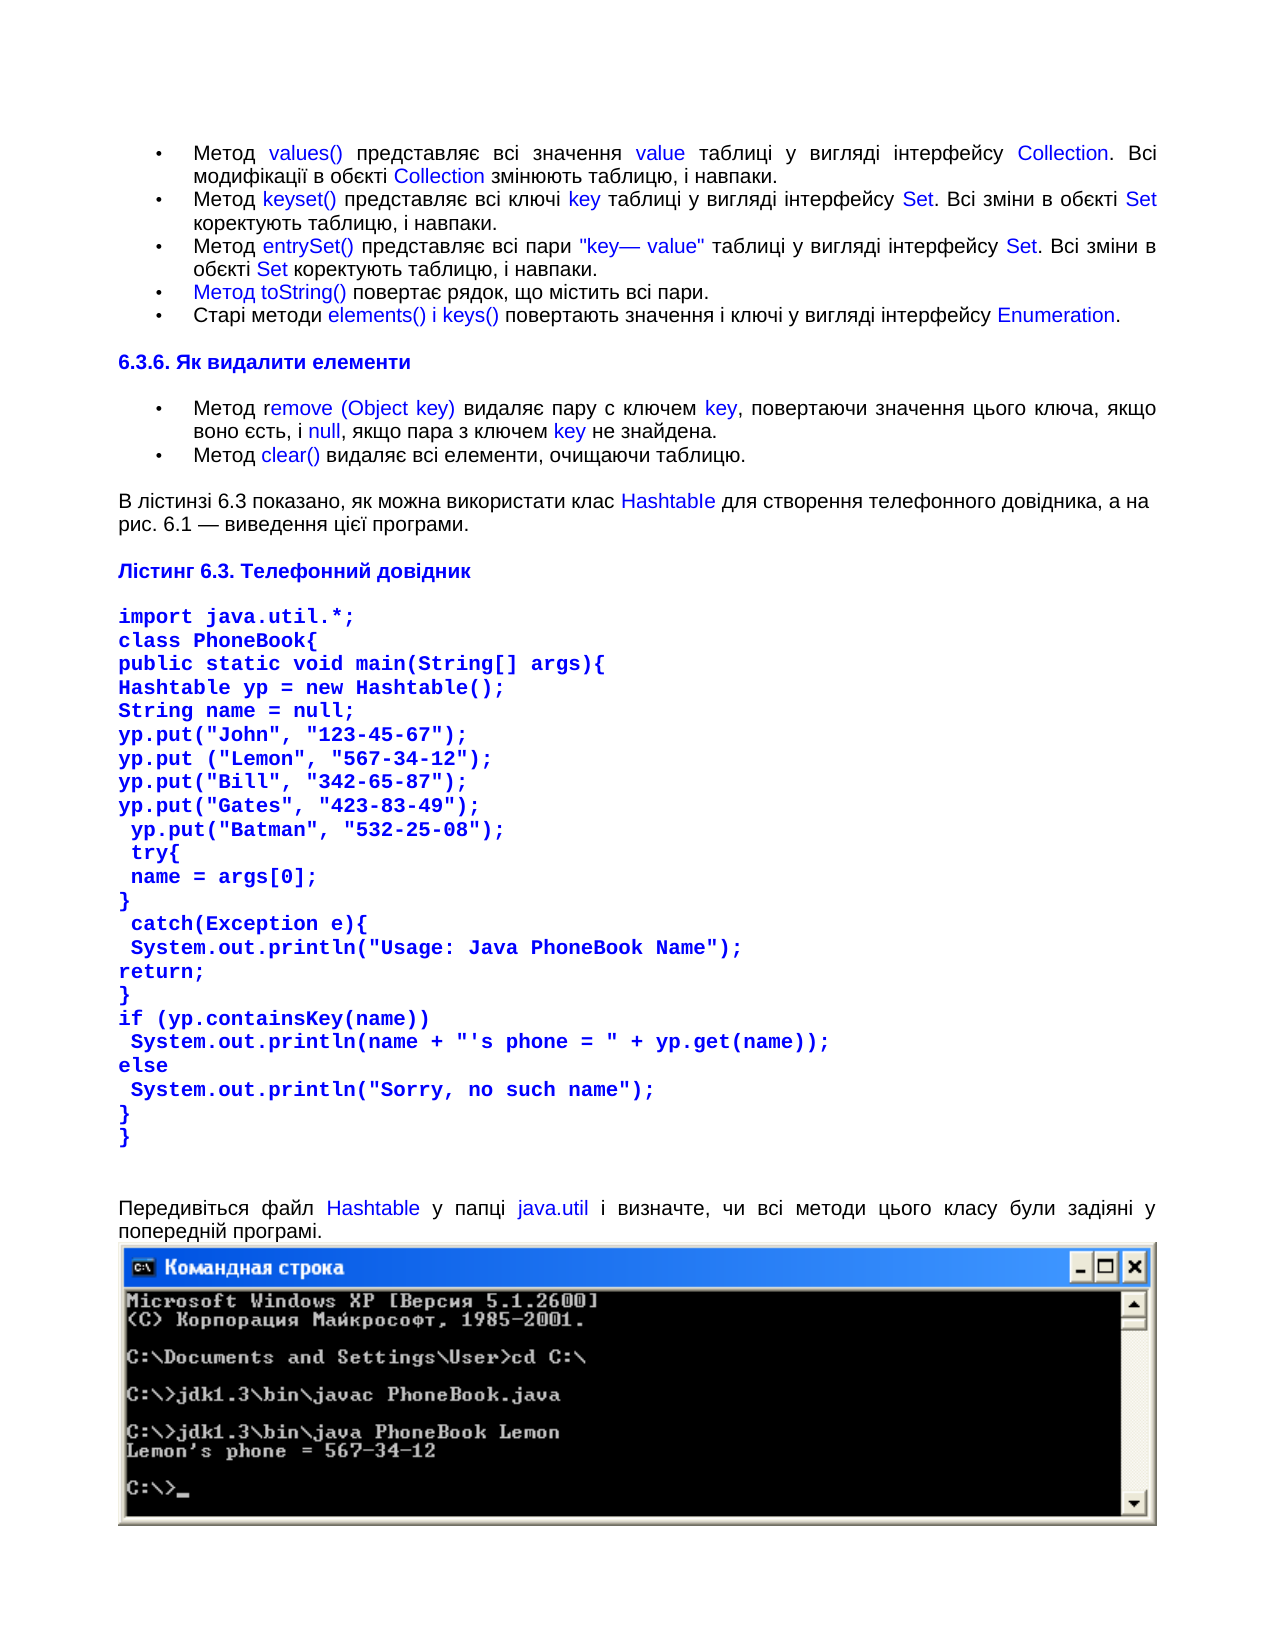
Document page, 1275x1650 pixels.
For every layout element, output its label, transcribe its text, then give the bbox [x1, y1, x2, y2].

text Hashtable yp = new Hashtable(); [118, 677, 1157, 701]
text System.out.println("Usage: Java PhoneBook Name"); [118, 937, 1157, 961]
text Лістинг 6.3. Телефонний довідник [118, 559, 1157, 583]
picture [118, 1242, 1157, 1526]
text class PhoneBook{ [118, 629, 1157, 653]
text Передивіться файл Hashtable у папці java.util і визначте, чи всі методи цього класу були задіяні у попередній програмі. [118, 1196, 1157, 1242]
text else [118, 1055, 1157, 1079]
text import java.util.*; [118, 606, 1157, 629]
text yp.put("Bill", "342-65-87"); [118, 771, 1157, 795]
text System.out.println("Sorry, no such name"); [118, 1079, 1157, 1102]
list Метод keyset() представляє всі ключі key таблиці у вигляді інтерфейсу Set. Всі зміни в обєкті Set коректують таблицю, і навпаки. [156, 188, 1157, 234]
list Метод entrySet() представляє всі пари "key— value" таблиці у вигляді інтерфейсу Set. Всі зміни в обєкті Set коректують таблицю, і навпаки. [156, 234, 1157, 281]
text В лістинзі 6.3 показано, як можна використати клас HashtabІe для створення телефонного довідника, а на рис. 6.1 — виведення цієї програми. [118, 490, 1157, 536]
text } [118, 1126, 1157, 1150]
text System.out.println(name + "'s phone = " + yp.get(name)); [118, 1032, 1157, 1055]
list Метод values() представляє всі значення value таблиці у вигляді інтерфейсу Collection. Всі модифікації в обєкті Сollection змінюють таблицю, і навпаки. [156, 141, 1157, 188]
text } [118, 890, 1157, 913]
text return; [118, 961, 1157, 984]
text 6.3.6. Як видалити елементи [118, 350, 1157, 374]
text yp.put ("Lemon", "567-34-12"); [118, 748, 1157, 771]
text } [118, 1102, 1157, 1126]
list Старі методи elements() і keys() повертають значення і ключі у вигляді інтерфейсу Enumeration. [156, 304, 1157, 327]
list Метод clear() видаляє всі елементи, очищаючи таблицю. [156, 443, 1157, 467]
text } [118, 984, 1157, 1008]
text catch(Exception e){ [118, 913, 1157, 937]
text yp.put("John", "123-45-67"); [118, 724, 1157, 748]
text yp.put("Gates", "423-83-49"); [118, 795, 1157, 819]
text String name = null; [118, 701, 1157, 724]
text public static void main(String[] args){ [118, 653, 1157, 677]
text if (yp.containsKey(name)) [118, 1008, 1157, 1032]
text yp.put("Batman", "532-25-08"); [118, 819, 1157, 842]
list Метод toString() повертає рядок, що містить всі пари. [156, 281, 1157, 304]
list Метод remove (Object key) видаляє пару с ключем key, повертаючи значення цього ключа, якщо воно єсть, і null, якщо пара з ключем key не знайдена. [156, 397, 1157, 443]
text try{ [118, 842, 1157, 866]
text name = args[0]; [118, 866, 1157, 890]
